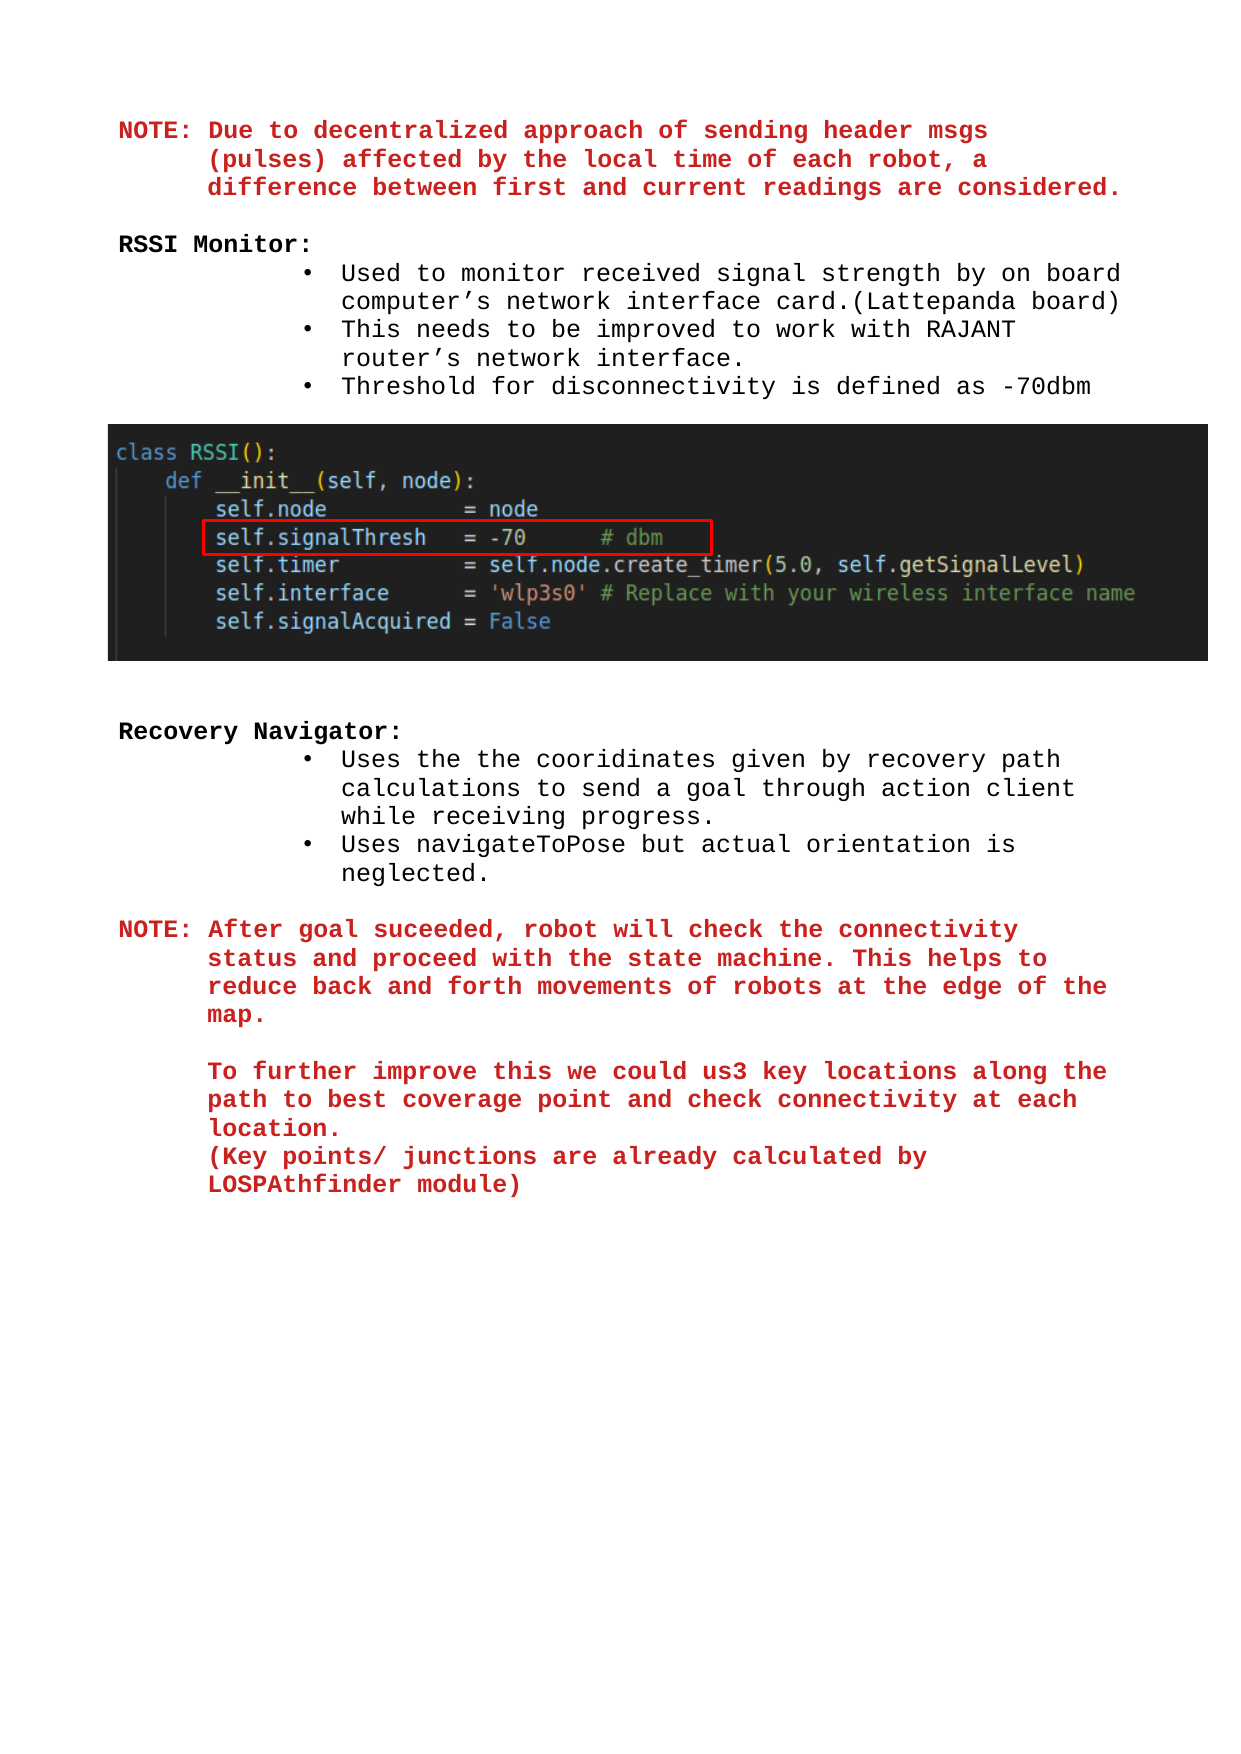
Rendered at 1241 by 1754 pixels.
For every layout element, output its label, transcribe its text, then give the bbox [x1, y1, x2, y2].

text NOTE: After goal suceeded, robot will check the connectivity status and proceed with the state machine. This helps to reduce back and forth movements of robots at the edge of the map. [118, 917, 1122, 1030]
list Threshold for disconnectivity is defined as -70dbm [303, 373, 1122, 402]
text RSSI Monitor: [118, 232, 1122, 260]
text Recovery Navigator: [118, 718, 1122, 747]
text To further improve this we could us3 key locations along the path to best coverage point and check connectivity at each location. [118, 1058, 1122, 1143]
text NOTE: Due to decentralized approach of sending header msgs (pulses) affected by the local time of each robot, a difference between first and current readings are considered. [118, 118, 1122, 203]
picture [107, 424, 1208, 661]
list This needs to be improved to work with RAJANT router’s network interface. [303, 317, 1122, 373]
text (Key points/ junctions are already calculated by LOSPAthfinder module) [118, 1143, 1122, 1200]
list Uses the the cooridinates given by recovery path calculations to send a goal through action client while receiving progress. [303, 747, 1122, 832]
list Uses navigateToPose but actual orientation is neglected. [303, 832, 1122, 888]
list Used to monitor received signal strength by on board computer’s network interface card.(Lattepanda board) [303, 260, 1122, 317]
